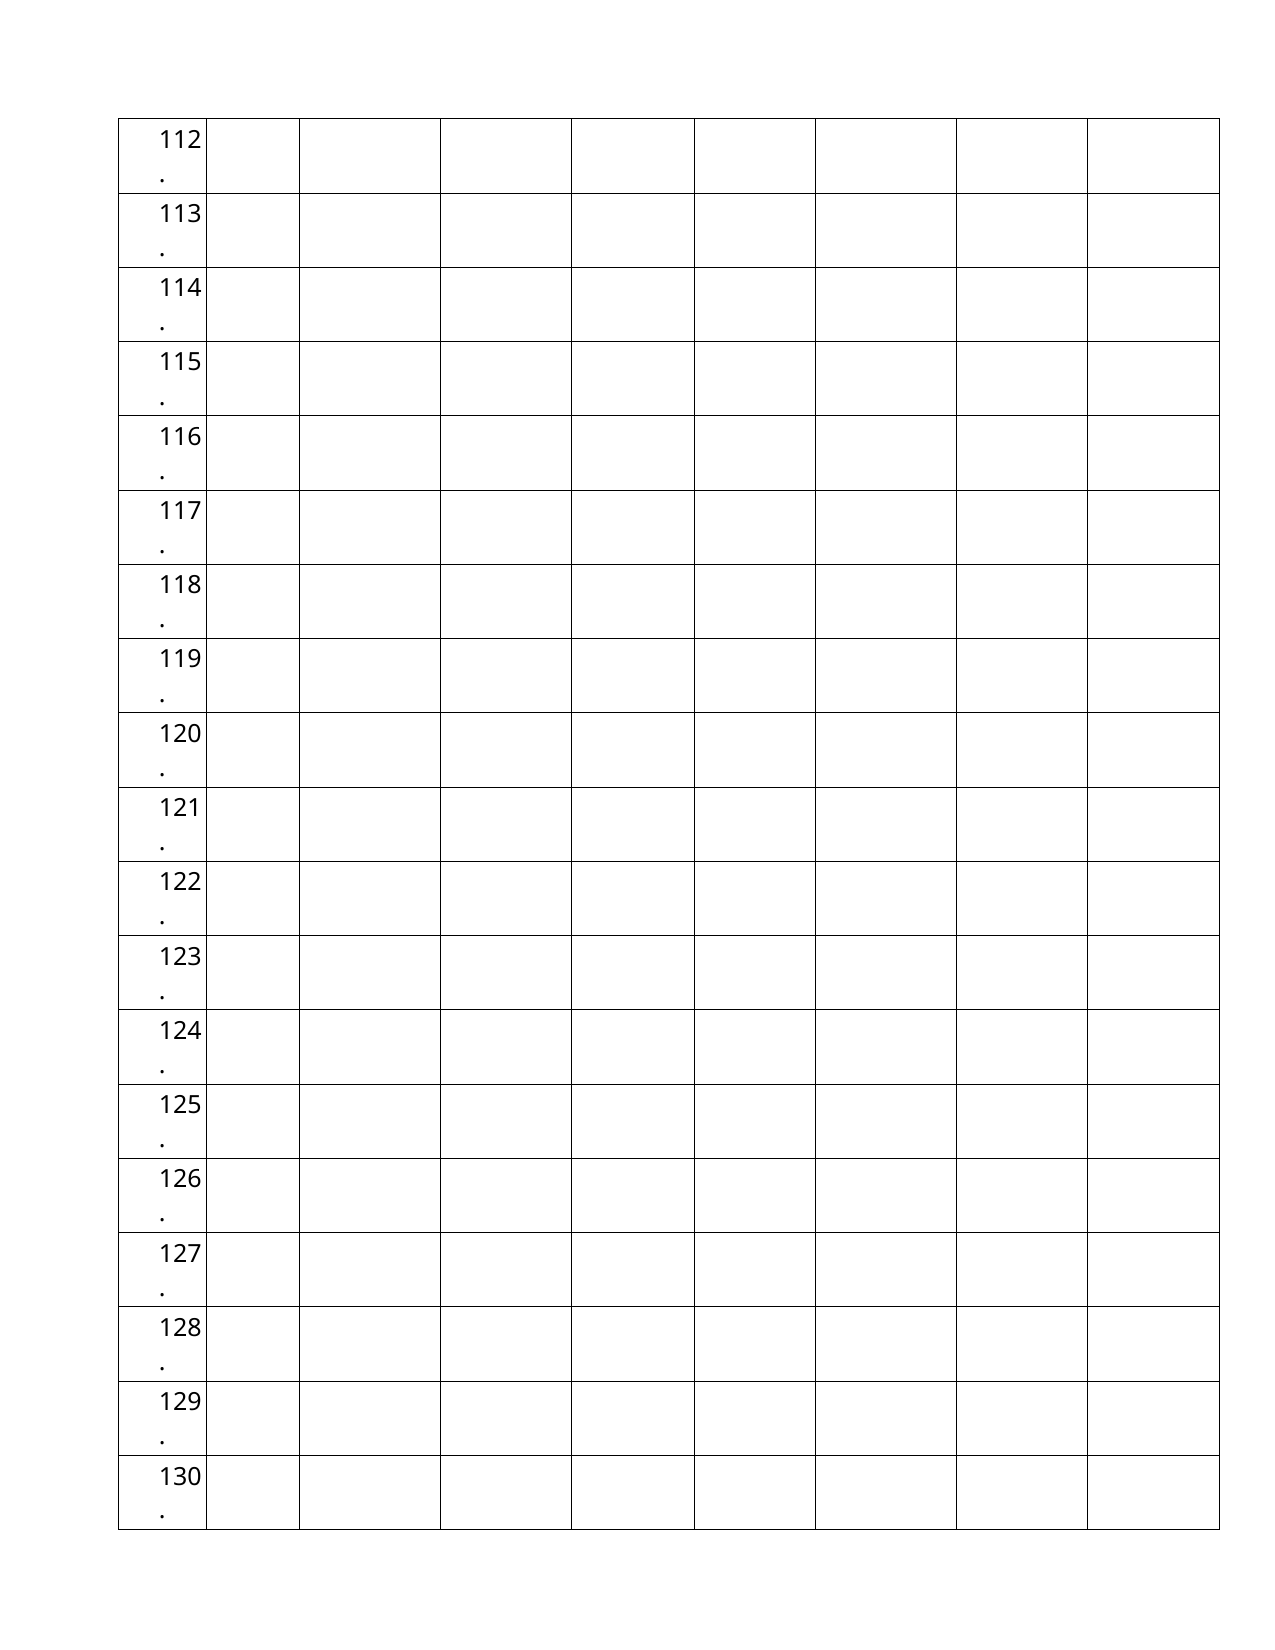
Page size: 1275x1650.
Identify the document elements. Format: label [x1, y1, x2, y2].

table_cell [957, 416, 1087, 489]
table_cell [441, 1382, 571, 1455]
table_cell [695, 342, 815, 415]
table_cell [119, 713, 206, 787]
table_cell [300, 416, 440, 489]
table_cell [816, 268, 956, 341]
table_cell [207, 788, 299, 861]
table_cell [572, 1085, 694, 1158]
table_cell [695, 639, 815, 712]
table_cell [207, 268, 299, 341]
table_cell [300, 936, 440, 1009]
table_cell [1088, 1233, 1219, 1306]
table_cell [816, 565, 956, 638]
table_cell [441, 936, 571, 1009]
table_cell [1088, 1307, 1219, 1381]
table_cell [441, 862, 571, 935]
table_cell [1088, 788, 1219, 861]
table_cell [572, 788, 694, 861]
table_cell [300, 1085, 440, 1158]
table_cell [957, 1456, 1087, 1529]
table_cell [816, 342, 956, 415]
table_cell [119, 639, 206, 712]
table_cell [957, 194, 1087, 267]
table_cell [119, 268, 206, 341]
table_cell [695, 936, 815, 1009]
table_cell [1088, 416, 1219, 489]
table_cell [207, 936, 299, 1009]
table_cell [695, 1233, 815, 1306]
table_cell [207, 491, 299, 564]
table_cell [572, 416, 694, 489]
table_cell [957, 565, 1087, 638]
table_cell [441, 639, 571, 712]
table_cell [816, 1307, 956, 1381]
table_cell [300, 1010, 440, 1084]
table_cell [572, 194, 694, 267]
table_cell [207, 416, 299, 489]
table_cell [957, 268, 1087, 341]
table_cell [1088, 1085, 1219, 1158]
table_cell [957, 1010, 1087, 1084]
table_cell [957, 788, 1087, 861]
table_cell [572, 1233, 694, 1306]
table_cell [300, 119, 440, 192]
table_cell [695, 491, 815, 564]
table_cell [441, 342, 571, 415]
table_cell [957, 119, 1087, 192]
table_cell [1088, 491, 1219, 564]
table_cell [1088, 1382, 1219, 1455]
table_cell [207, 1085, 299, 1158]
table_cell [207, 342, 299, 415]
table_cell [695, 194, 815, 267]
table_cell [572, 119, 694, 192]
table_cell [441, 713, 571, 787]
table_cell [695, 1382, 815, 1455]
table_cell [119, 1456, 206, 1529]
table_cell [119, 1159, 206, 1232]
table_cell [572, 1307, 694, 1381]
table_cell [1088, 1456, 1219, 1529]
table_cell [300, 1307, 440, 1381]
table_cell [695, 788, 815, 861]
table_cell [119, 491, 206, 564]
table_cell [695, 119, 815, 192]
table_cell [957, 1159, 1087, 1232]
table_cell [957, 936, 1087, 1009]
table_cell [300, 565, 440, 638]
table_cell [816, 862, 956, 935]
table_cell [816, 1010, 956, 1084]
table_cell [816, 639, 956, 712]
table_cell [695, 268, 815, 341]
table_cell [441, 194, 571, 267]
table_cell [816, 119, 956, 192]
table_cell [1088, 639, 1219, 712]
table_cell [816, 1233, 956, 1306]
table_cell [1088, 936, 1219, 1009]
table_cell [1088, 194, 1219, 267]
table_cell [1088, 565, 1219, 638]
table_cell [957, 639, 1087, 712]
table_cell [816, 936, 956, 1009]
table_cell [572, 862, 694, 935]
table_cell [572, 936, 694, 1009]
table_cell [207, 1233, 299, 1306]
table_cell [119, 342, 206, 415]
table_cell [572, 1159, 694, 1232]
table_cell [300, 342, 440, 415]
table_cell [441, 1159, 571, 1232]
table_cell [572, 565, 694, 638]
table_cell [695, 565, 815, 638]
table_cell [572, 1456, 694, 1529]
table_cell [300, 491, 440, 564]
table_cell [957, 862, 1087, 935]
table_cell [957, 342, 1087, 415]
table_cell [441, 788, 571, 861]
table_cell [441, 1233, 571, 1306]
table_cell [957, 713, 1087, 787]
table_cell [572, 342, 694, 415]
table_cell [695, 1307, 815, 1381]
table_cell [695, 1085, 815, 1158]
table_cell [119, 936, 206, 1009]
table_cell [816, 1085, 956, 1158]
table_cell [441, 1456, 571, 1529]
table_cell [441, 1010, 571, 1084]
table_cell [207, 1382, 299, 1455]
table_cell [207, 194, 299, 267]
table_cell [572, 491, 694, 564]
table_cell [695, 1159, 815, 1232]
table_cell [1088, 268, 1219, 341]
table_cell [957, 491, 1087, 564]
table_cell [119, 1382, 206, 1455]
table_cell [119, 416, 206, 489]
table_cell [1088, 119, 1219, 192]
table_cell [816, 491, 956, 564]
table_cell [300, 1456, 440, 1529]
table_cell [1088, 713, 1219, 787]
table_cell [441, 119, 571, 192]
table_cell [816, 1159, 956, 1232]
table_cell [572, 268, 694, 341]
table_cell [1088, 862, 1219, 935]
table_cell [300, 862, 440, 935]
table_cell [816, 194, 956, 267]
table_cell [572, 713, 694, 787]
table_cell [207, 119, 299, 192]
table_cell [300, 639, 440, 712]
table_cell [119, 1010, 206, 1084]
table_cell [816, 713, 956, 787]
table_cell [119, 1233, 206, 1306]
table_cell [119, 1307, 206, 1381]
table_cell [1088, 342, 1219, 415]
table_cell [207, 713, 299, 787]
table_cell [119, 1085, 206, 1158]
table_cell [957, 1382, 1087, 1455]
table_cell [207, 1159, 299, 1232]
table_cell [207, 639, 299, 712]
table_cell [300, 268, 440, 341]
table_cell [572, 1382, 694, 1455]
table_cell [207, 1307, 299, 1381]
table_cell [1088, 1010, 1219, 1084]
table_cell [957, 1085, 1087, 1158]
table_cell [441, 491, 571, 564]
table_cell [695, 1456, 815, 1529]
table_cell [119, 565, 206, 638]
table_cell [957, 1233, 1087, 1306]
table_cell [300, 1159, 440, 1232]
table_cell [816, 416, 956, 489]
table_cell [300, 1233, 440, 1306]
table_cell [572, 639, 694, 712]
table_cell [441, 416, 571, 489]
table_cell [1088, 1159, 1219, 1232]
table_cell [119, 194, 206, 267]
table_cell [816, 1456, 956, 1529]
table_cell [572, 1010, 694, 1084]
table_cell [207, 1456, 299, 1529]
table_cell [207, 565, 299, 638]
table_cell [119, 119, 206, 192]
table_cell [816, 788, 956, 861]
table_cell [207, 1010, 299, 1084]
table_cell [695, 862, 815, 935]
table_cell [957, 1307, 1087, 1381]
table_cell [207, 862, 299, 935]
table_cell [695, 713, 815, 787]
table_cell [441, 1307, 571, 1381]
table_cell [119, 862, 206, 935]
table_cell [441, 1085, 571, 1158]
table_cell [300, 1382, 440, 1455]
table_cell [695, 416, 815, 489]
table_cell [300, 713, 440, 787]
table_cell [816, 1382, 956, 1455]
table_cell [300, 788, 440, 861]
table_cell [119, 788, 206, 861]
table_cell [695, 1010, 815, 1084]
table_cell [441, 565, 571, 638]
table_cell [441, 268, 571, 341]
table_cell [300, 194, 440, 267]
